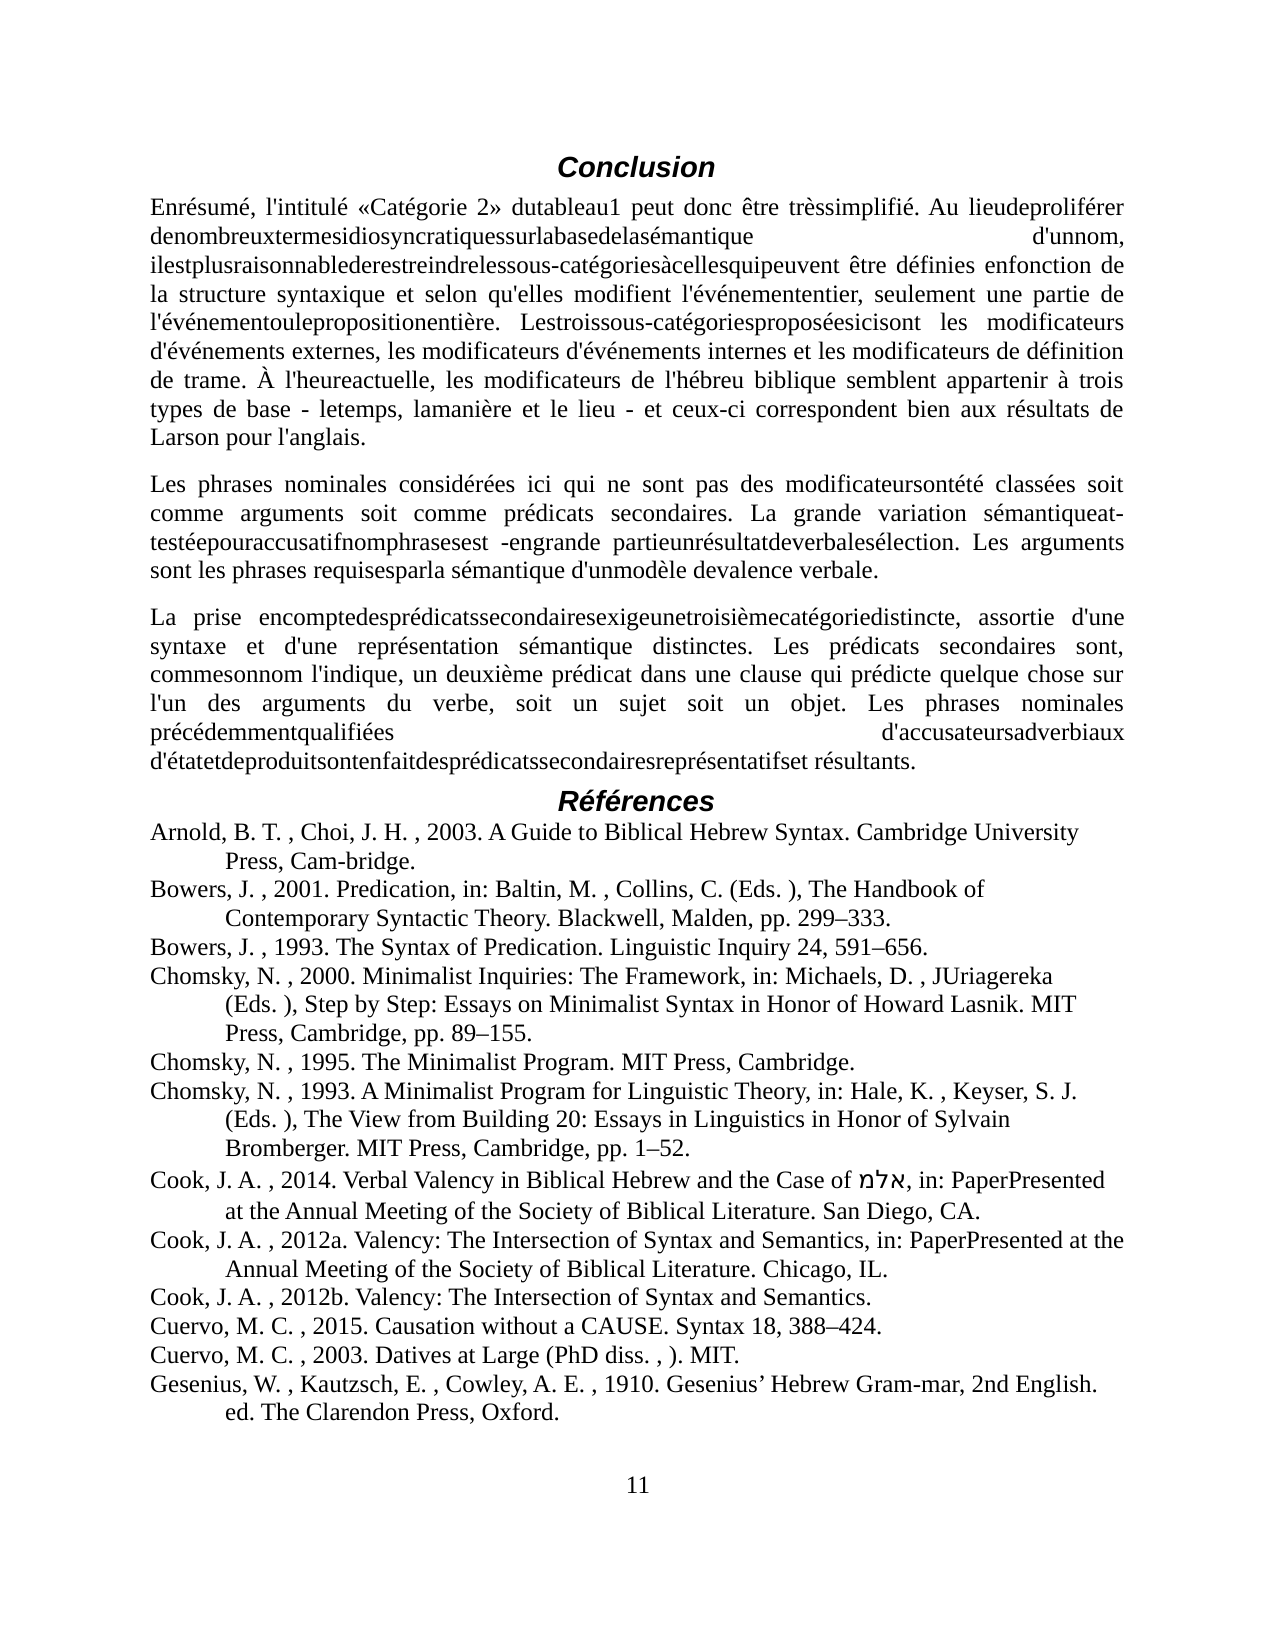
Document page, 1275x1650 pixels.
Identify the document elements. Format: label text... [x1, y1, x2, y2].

text Bowers, J. , 2001. Predication, in: Baltin, M. , Collins, C. (Eds. ), The Handbook of Contemporary Syntactic Theory. Blackwell, Malden, pp. 299–333. [150, 874, 1125, 932]
text Cook, J. A. , 2014. Verbal Valency in Biblical Hebrew and the Case of אלמ, in: PaperPresented at the Annual Meeting of the Society of Biblical Literature. San Diego, CA. [150, 1162, 1125, 1225]
text Cuervo, M. C. , 2015. Causation without a CAUSE. Syntax 18, 388–424. [150, 1311, 1125, 1340]
text Cook, J. A. , 2012a. Valency: The Intersection of Syntax and Semantics, in: PaperPresented at the Annual Meeting of the Society of Biblical Literature. Chicago, IL. [150, 1225, 1125, 1282]
text Enrésumé, l'intitulé «Catégorie 2» dutableau1 peut donc être trèssimplifié. Au lieudeproliférer denombreuxtermesidiosyncratiquessurlabasedelasémantique d'unnom, ilestplusraisonnablederestreindrelessous-catégoriesàcellesquipeuvent être définies enfonction de la structure syntaxique et selon qu'elles modifient l'événemententier, seulement une partie de l'événementoulepropositionentière. Lestroissous-catégoriesproposéesicisont les modificateurs d'événements externes, les modificateurs d'événements internes et les modificateurs de définition de trame. À l'heureactuelle, les modificateurs de l'hébreu biblique semblent appartenir à trois types de base - letemps, lamanière et le lieu - et ceux-ci correspondent bien aux résultats de Larson pour l'anglais. [150, 192, 1125, 451]
text Chomsky, N. , 1993. A Minimalist Program for Linguistic Theory, in: Hale, K. , Keyser, S. J. (Eds. ), The View from Building 20: Essays in Linguistics in Honor of Sylvain Bromberger. MIT Press, Cambridge, pp. 1–52. [150, 1076, 1125, 1162]
text La prise encomptedesprédicatssecondairesexigeunetroisièmecatégoriedistincte, assortie d'une syntaxe et d'une représentation sémantique distinctes. Les prédicats secondaires sont, commesonnom l'indique, un deuxième prédicat dans une clause qui prédicte quelque chose sur l'un des arguments du verbe, soit un sujet soit un objet. Les phrases nominales précédemmentqualifiées d'accusateursadverbiaux d'étatetdeproduitsontenfaitdesprédicatssecondairesreprésentatifset résultants. [150, 602, 1125, 774]
text Arnold, B. T. , Choi, J. H. , 2003. A Guide to Biblical Hebrew Syntax. Cambridge University Press, Cam-bridge. [150, 817, 1125, 874]
subtitle Conclusion [150, 150, 1125, 183]
text Les phrases nominales considérées ici qui ne sont pas des modificateursontété classées soit comme arguments soit comme prédicats secondaires. La grande variation sémantiqueat- testéepouraccusatifnomphrasesest -engrande partieunrésultatdeverbalesélection. Les arguments sont les phrases requisesparla sémantique d'unmodèle devalence verbale. [150, 469, 1125, 584]
text Cuervo, M. C. , 2003. Datives at Large (PhD diss. , ). MIT. [150, 1340, 1125, 1369]
text Cook, J. A. , 2012b. Valency: The Intersection of Syntax and Semantics. [150, 1282, 1125, 1311]
text Chomsky, N. , 1995. The Minimalist Program. MIT Press, Cambridge. [150, 1047, 1125, 1076]
subtitle Références [150, 783, 1125, 817]
text Chomsky, N. , 2000. Minimalist Inquiries: The Framework, in: Michaels, D. , JUriagereka (Eds. ), Step by Step: Essays on Minimalist Syntax in Honor of Howard Lasnik. MIT Press, Cambridge, pp. 89–155. [150, 961, 1125, 1047]
text Bowers, J. , 1993. The Syntax of Predication. Linguistic Inquiry 24, 591–656. [150, 932, 1125, 961]
text Gesenius, W. , Kautzsch, E. , Cowley, A. E. , 1910. Gesenius’ Hebrew Gram-mar, 2nd English. ed. The Clarendon Press, Oxford. [150, 1369, 1125, 1426]
